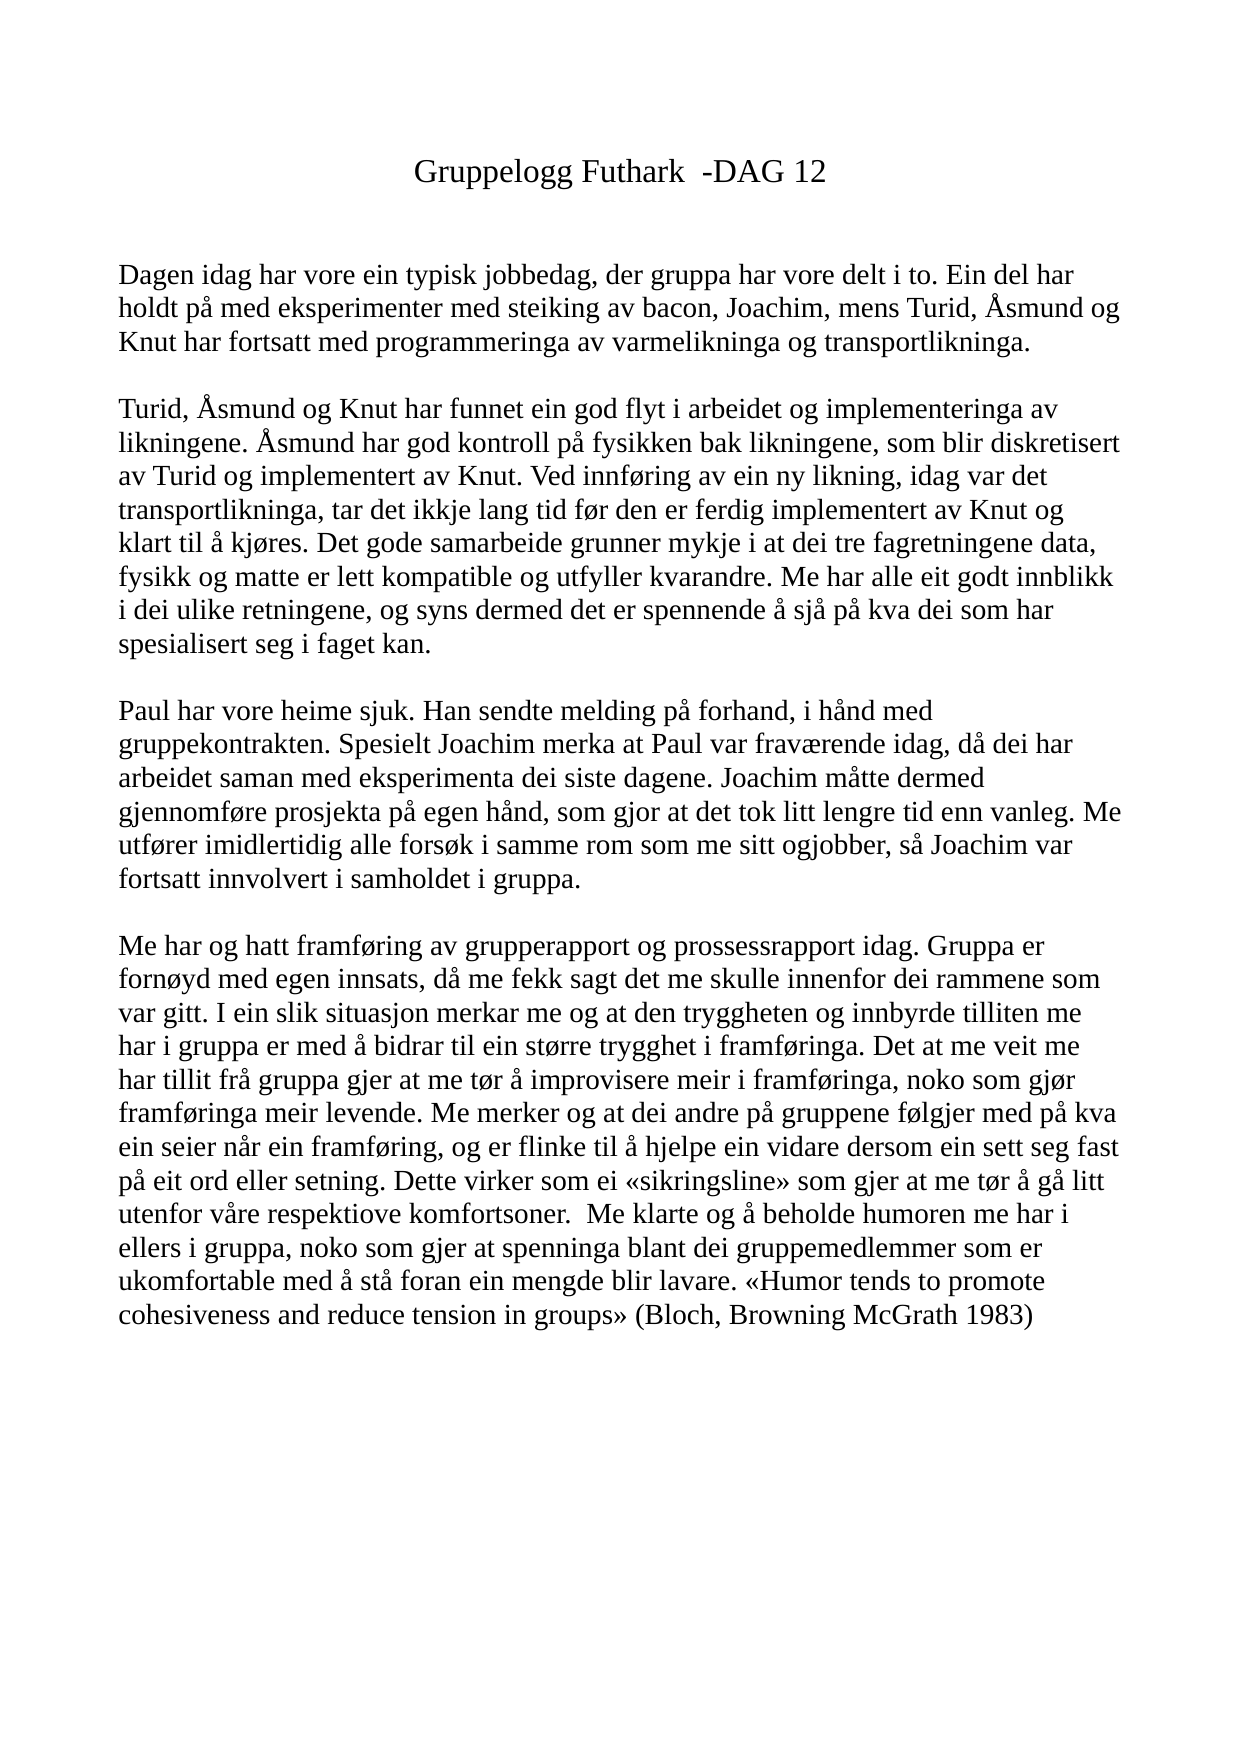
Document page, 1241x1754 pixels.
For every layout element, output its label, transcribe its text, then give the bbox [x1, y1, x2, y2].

text Dagen idag har vore ein typisk jobbedag, der gruppa har vore delt i to. Ein del har holdt på med eksperimenter med steiking av bacon, Joachim, mens Turid, Åsmund og Knut har fortsatt med programmeringa av varmelikninga og transportlikninga. [118, 257, 1122, 358]
text Me har og hatt framføring av grupperapport og prossessrapport idag. Gruppa er fornøyd med egen innsats, då me fekk sagt det me skulle innenfor dei rammene som var gitt. I ein slik situasjon merkar me og at den tryggheten og innbyrde tilliten me har i gruppa er med å bidrar til ein større trygghet i framføringa. Det at me veit me har tillit frå gruppa gjer at me tør å improvisere meir i framføringa, noko som gjør framføringa meir levende. Me merker og at dei andre på gruppene følgjer med på kva ein seier når ein framføring, og er flinke til å hjelpe ein vidare dersom ein sett seg fast på eit ord eller setning. Dette virker som ei «sikringsline» som gjer at me tør å gå litt utenfor våre respektiove komfortsoner. Me klarte og å beholde humoren me har i ellers i gruppa, noko som gjer at spenninga blant dei gruppemedlemmer som er ukomfortable med å stå foran ein mengde blir lavare. «Humor tends to promote cohesiveness and reduce tension in groups» (Bloch, Browning McGrath 1983) [118, 928, 1122, 1330]
text Gruppelogg Futhark -DAG 12 [118, 152, 1122, 190]
text Turid, Åsmund og Knut har funnet ein god flyt i arbeidet og implementeringa av likningene. Åsmund har god kontroll på fysikken bak likningene, som blir diskretisert av Turid og implementert av Knut. Ved innføring av ein ny likning, idag var det transportlikninga, tar det ikkje lang tid før den er ferdig implementert av Knut og klart til å kjøres. Det gode samarbeide grunner mykje i at dei tre fagretningene data, fysikk og matte er lett kompatible og utfyller kvarandre. Me har alle eit godt innblikk i dei ulike retningene, og syns dermed det er spennende å sjå på kva dei som har spesialisert seg i faget kan. [118, 391, 1122, 659]
text Paul har vore heime sjuk. Han sendte melding på forhand, i hånd med gruppekontrakten. Spesielt Joachim merka at Paul var fraværende idag, då dei har arbeidet saman med eksperimenta dei siste dagene. Joachim måtte dermed gjennomføre prosjekta på egen hånd, som gjor at det tok litt lengre tid enn vanleg. Me utfører imidlertidig alle forsøk i samme rom som me sitt ogjobber, så Joachim var fortsatt innvolvert i samholdet i gruppa. [118, 693, 1122, 894]
